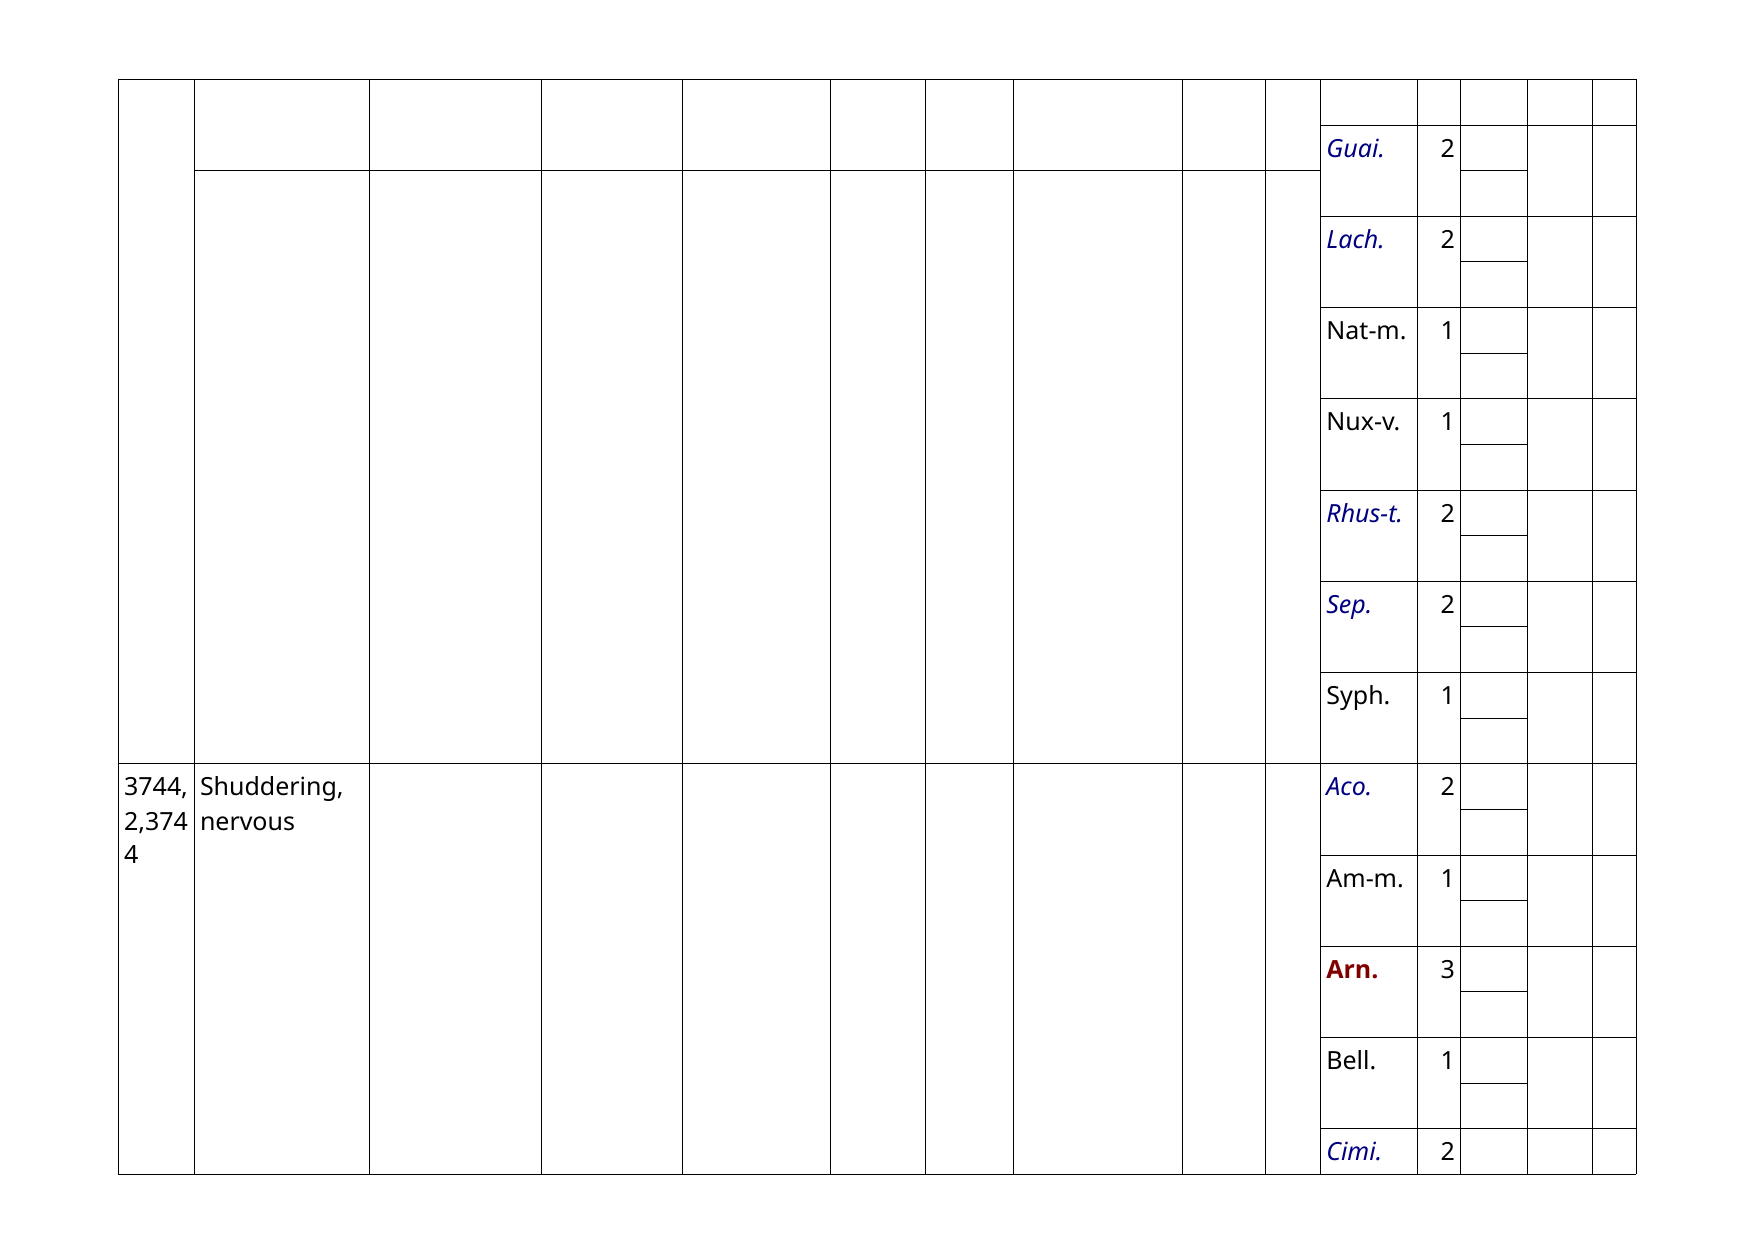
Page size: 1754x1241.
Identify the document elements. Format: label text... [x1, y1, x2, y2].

table_cell [1461, 491, 1527, 535]
table_cell [1528, 673, 1592, 763]
table_cell [195, 171, 369, 763]
table_cell [1266, 764, 1320, 1174]
table_cell [542, 764, 682, 1174]
table_cell [1461, 399, 1527, 444]
table_cell 3744,2,3744 [119, 764, 194, 1174]
table_cell [1461, 1038, 1527, 1083]
table_cell [1593, 308, 1636, 398]
table_cell 1 [1418, 673, 1460, 763]
table_cell [926, 171, 1013, 763]
table_cell 3 [1418, 947, 1460, 1037]
table_cell [1528, 582, 1592, 672]
table_cell [195, 80, 369, 170]
table_cell [1461, 856, 1527, 900]
table_cell [1461, 445, 1527, 489]
table_cell Cimi. [1321, 1129, 1417, 1174]
table_cell [683, 80, 830, 170]
table_cell 2 [1418, 126, 1460, 216]
table_cell [1461, 171, 1527, 216]
table_cell [1461, 1084, 1527, 1128]
table_cell Bell. [1321, 1038, 1417, 1128]
table_cell [1593, 399, 1636, 489]
table_cell Syph. [1321, 673, 1417, 763]
table_cell [370, 764, 541, 1174]
table_cell 2 [1418, 217, 1460, 307]
table_cell [1321, 80, 1417, 124]
table_cell [1461, 308, 1527, 353]
table_cell [831, 171, 925, 763]
table_cell [1014, 764, 1182, 1174]
table_cell [1461, 719, 1527, 763]
table_cell [1461, 217, 1527, 261]
table_cell [1461, 947, 1527, 991]
table_cell [1461, 262, 1527, 307]
table_cell [1266, 171, 1320, 763]
table_cell Arn. [1321, 947, 1417, 1037]
table_cell 1 [1418, 399, 1460, 489]
table_cell [1528, 308, 1592, 398]
table_cell [542, 171, 682, 763]
table_cell [1461, 673, 1527, 718]
table_cell [1461, 764, 1527, 809]
table_cell [1593, 217, 1636, 307]
table_cell 2 [1418, 764, 1460, 854]
table_cell [1528, 126, 1592, 216]
table_cell [1461, 627, 1527, 672]
table_cell Guai. [1321, 126, 1417, 216]
table_cell 1 [1418, 1038, 1460, 1128]
table_cell [1593, 126, 1636, 216]
table_cell 1 [1418, 308, 1460, 398]
table_cell [119, 80, 194, 763]
table_cell [1461, 1129, 1527, 1174]
table_cell [1266, 80, 1320, 170]
table_cell 2 [1418, 582, 1460, 672]
table_cell [1183, 80, 1265, 170]
table_cell [1593, 947, 1636, 1037]
table_cell [1593, 673, 1636, 763]
table_cell [1528, 491, 1592, 581]
table_cell [1528, 399, 1592, 489]
table_cell [1528, 947, 1592, 1037]
table_cell [370, 171, 541, 763]
table_cell Am-m. [1321, 856, 1417, 946]
table_cell [683, 764, 830, 1174]
table_cell [1593, 1038, 1636, 1128]
table_cell [1461, 126, 1527, 170]
table_cell [1461, 354, 1527, 398]
table_cell [926, 764, 1013, 1174]
table_cell [542, 80, 682, 170]
table_cell Nat-m. [1321, 308, 1417, 398]
table_cell Rhus-t. [1321, 491, 1417, 581]
table_cell [1593, 491, 1636, 581]
table_cell [1528, 1038, 1592, 1128]
table_cell 2 [1418, 491, 1460, 581]
table_cell [1528, 764, 1592, 854]
table_cell [1183, 764, 1265, 1174]
table_cell [926, 80, 1013, 170]
table_cell [1528, 217, 1592, 307]
table_cell [1014, 80, 1182, 170]
table_cell [1528, 1129, 1592, 1174]
table_cell [1528, 856, 1592, 946]
table_cell [1014, 171, 1182, 763]
table_cell Aco. [1321, 764, 1417, 854]
table_cell [831, 80, 925, 170]
table_cell [1593, 856, 1636, 946]
table_cell [1593, 80, 1636, 124]
table_cell [1461, 582, 1527, 626]
table_cell [1418, 80, 1460, 124]
table_cell [1593, 1129, 1636, 1174]
table_cell [831, 764, 925, 1174]
table_cell Lach. [1321, 217, 1417, 307]
table_cell Nux-v. [1321, 399, 1417, 489]
table_cell [1461, 536, 1527, 581]
table_cell [1593, 764, 1636, 854]
table_cell [1461, 992, 1527, 1037]
table_cell [1593, 582, 1636, 672]
table_cell [1461, 901, 1527, 946]
table_cell [1183, 171, 1265, 763]
table_cell Sep. [1321, 582, 1417, 672]
table_cell [1528, 80, 1592, 124]
table_cell 1 [1418, 856, 1460, 946]
table_cell [370, 80, 541, 170]
table_cell Shuddering, nervous [195, 764, 369, 1174]
table_cell 2 [1418, 1129, 1460, 1174]
table_cell [1461, 810, 1527, 854]
table_cell [683, 171, 830, 763]
table_cell [1461, 80, 1527, 124]
